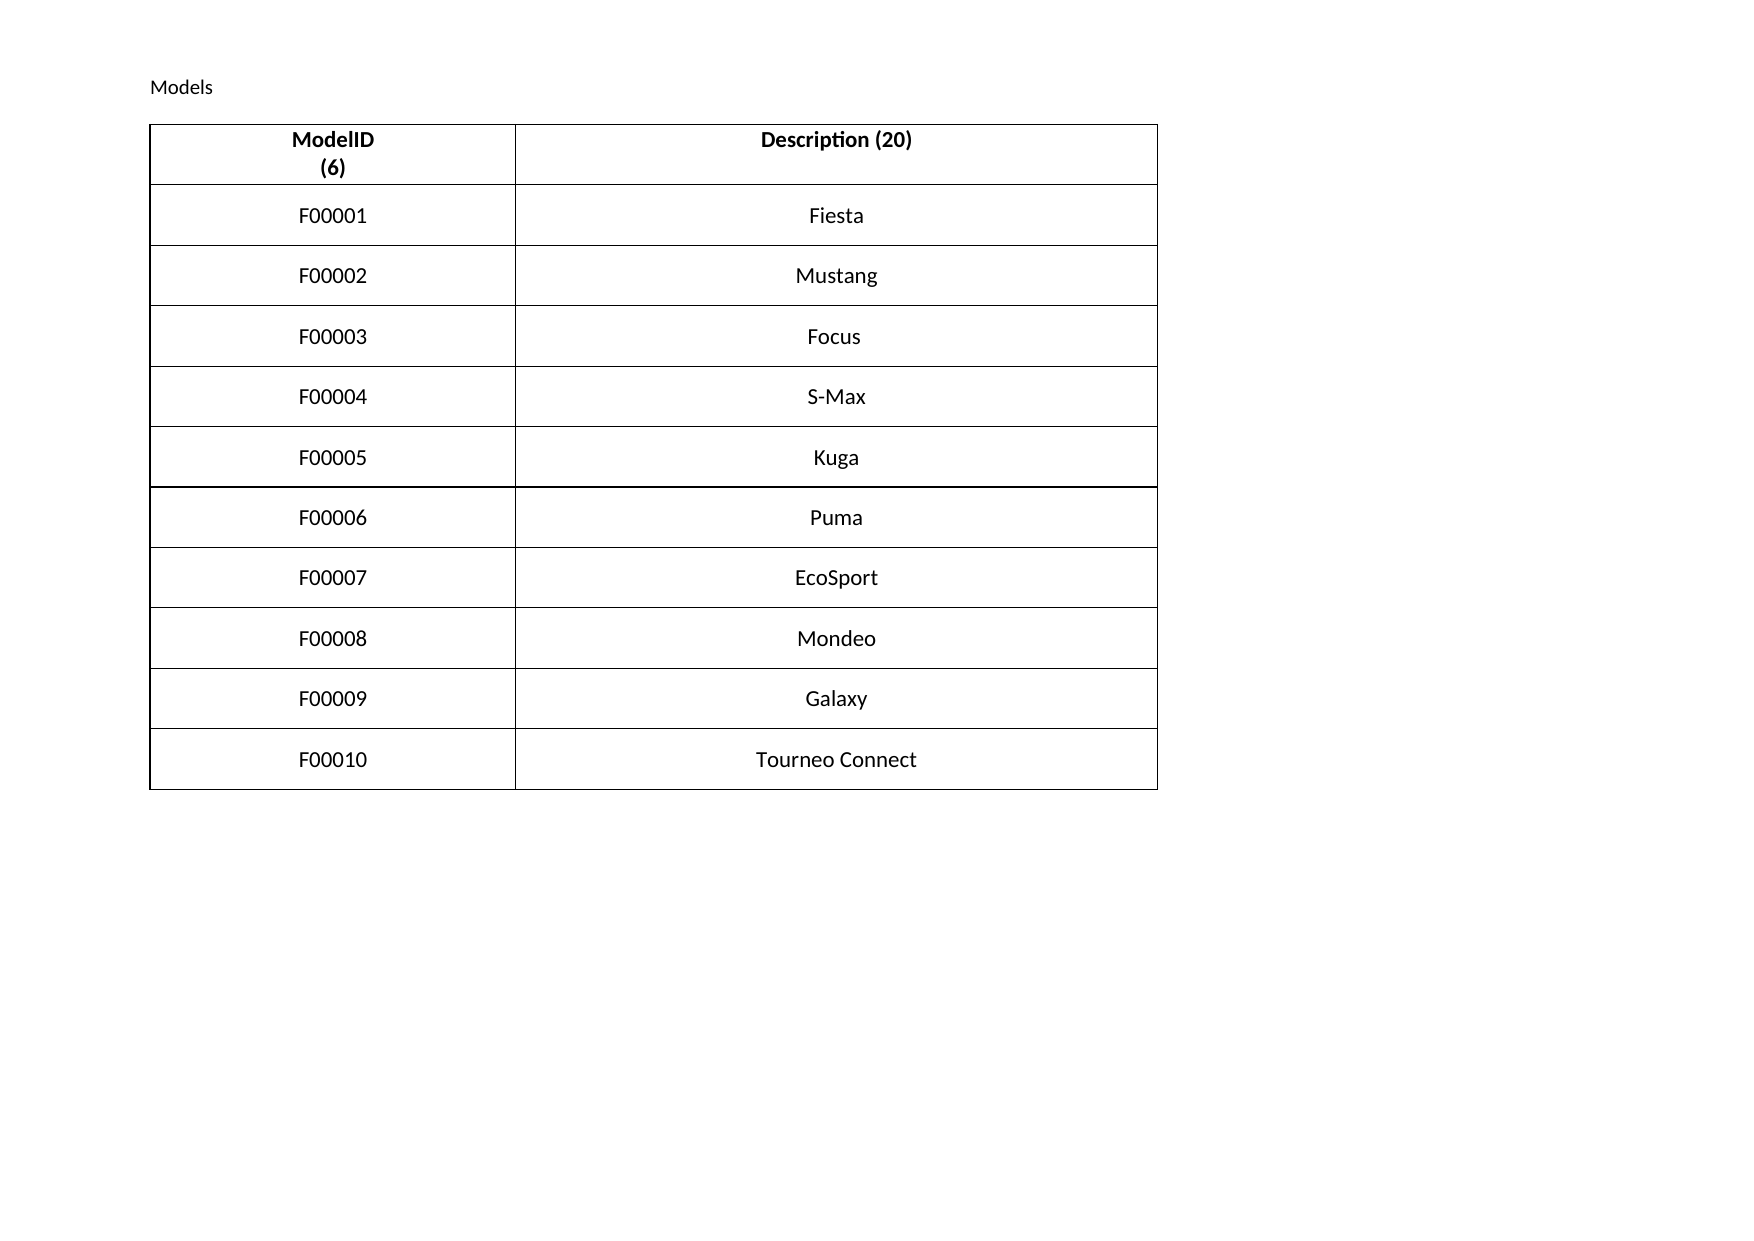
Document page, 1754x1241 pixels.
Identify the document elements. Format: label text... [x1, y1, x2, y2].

table_cell Kuga [516, 427, 1157, 486]
table_cell F00003 [151, 306, 515, 366]
table_cell F00005 [151, 427, 515, 486]
table_cell F00004 [151, 367, 515, 426]
table_cell F00010 [151, 729, 515, 788]
table_cell F00001 [151, 185, 515, 245]
table_cell Tourneo Connect [516, 729, 1157, 788]
table_cell Mondeo [516, 608, 1157, 668]
table_cell Galaxy [516, 669, 1157, 728]
table_header Description (20) [516, 125, 1157, 184]
table_cell Focus [516, 306, 1157, 366]
table_cell S-Max [516, 367, 1157, 426]
table_cell F00002 [151, 246, 515, 305]
table_cell F00007 [151, 548, 515, 607]
table_cell Mustang [516, 246, 1157, 305]
table_cell F00006 [151, 488, 515, 547]
table_header ModelID (6) [151, 125, 515, 184]
table_cell Puma [516, 488, 1157, 547]
table_cell F00008 [151, 608, 515, 668]
table_cell F00009 [151, 669, 515, 728]
table_cell Fiesta [516, 185, 1157, 245]
table_cell EcoSport [516, 548, 1157, 607]
text Models [150, 74, 1636, 99]
